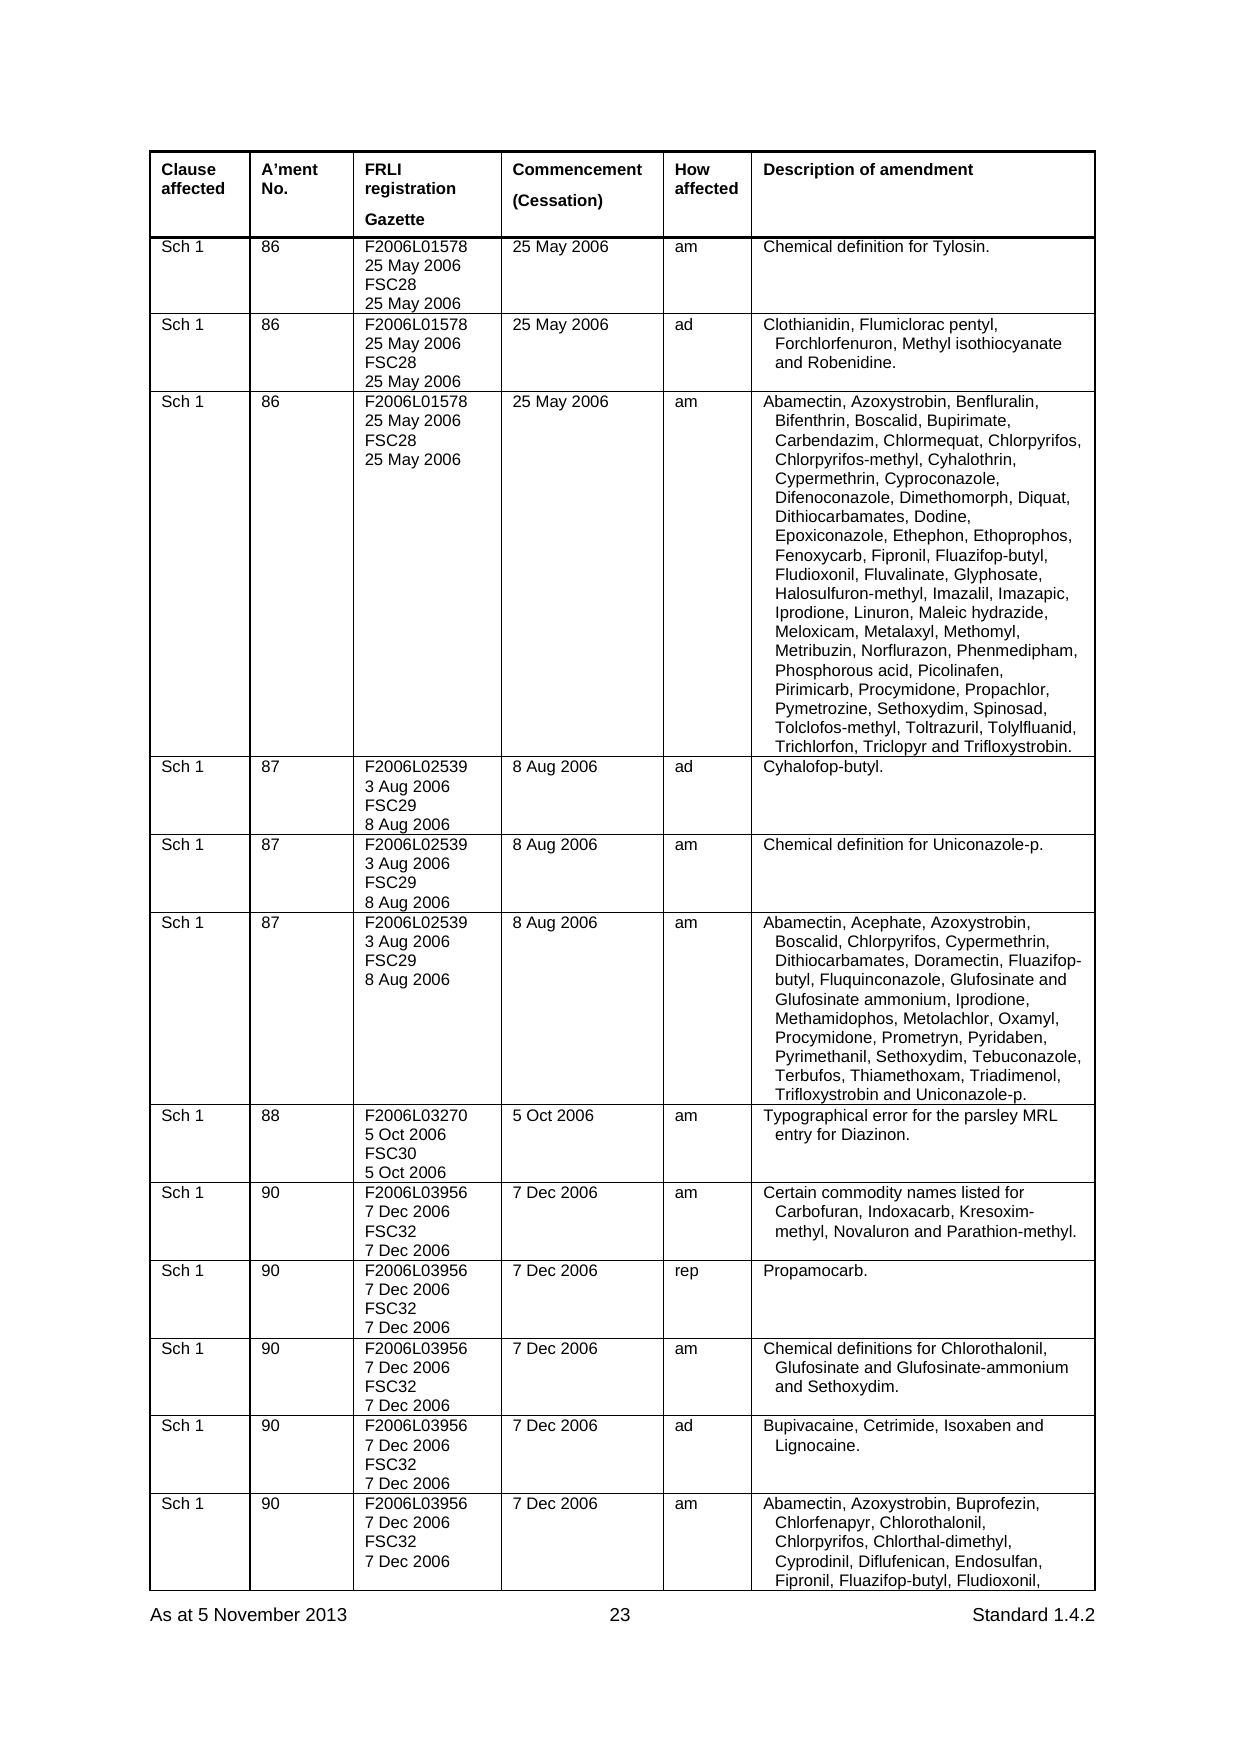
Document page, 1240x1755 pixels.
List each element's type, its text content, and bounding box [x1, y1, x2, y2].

table_cell F2006L03270 5 Oct 2006 FSC30 5 Oct 2006 [354, 1105, 501, 1182]
table_cell Sch 1 [151, 835, 249, 912]
table_cell F2006L01578 25 May 2006 FSC28 25 May 2006 [354, 314, 501, 391]
table_cell Sch 1 [151, 913, 249, 1104]
table_cell Certain commodity names listed for Carbofuran, Indoxacarb, Kresoxim-methyl, Novaluron and Parathion-methyl. [752, 1183, 1094, 1260]
table_cell F2006L03956 7 Dec 2006 FSC32 7 Dec 2006 [354, 1183, 501, 1260]
table_cell 7 Dec 2006 [502, 1494, 663, 1590]
table_header Commencement (Cessation) [502, 153, 663, 236]
table_cell Sch 1 [151, 1183, 249, 1260]
table_cell am [664, 392, 751, 756]
table_cell 7 Dec 2006 [502, 1183, 663, 1260]
table_cell 87 [251, 913, 353, 1104]
table_cell Sch 1 [151, 392, 249, 756]
table_cell 90 [251, 1494, 353, 1590]
table_cell F2006L03956 7 Dec 2006 FSC32 7 Dec 2006 [354, 1416, 501, 1493]
table_cell 8 Aug 2006 [502, 757, 663, 834]
table_cell am [664, 239, 751, 313]
table_cell F2006L03956 7 Dec 2006 FSC32 7 Dec 2006 [354, 1494, 501, 1590]
table_cell rep [664, 1261, 751, 1337]
table_cell Bupivacaine, Cetrimide, Isoxaben and Lignocaine. [752, 1416, 1094, 1493]
table_cell 8 Aug 2006 [502, 835, 663, 912]
table_cell Cyhalofop-butyl. [752, 757, 1094, 834]
table_cell 86 [251, 314, 353, 391]
table_header Description of amendment [752, 153, 1094, 236]
table_cell 25 May 2006 [502, 239, 663, 313]
table_cell Chemical definition for Uniconazole-p. [752, 835, 1094, 912]
table_cell 25 May 2006 [502, 314, 663, 391]
table_cell ad [664, 314, 751, 391]
table_cell 88 [251, 1105, 353, 1182]
table_cell 90 [251, 1339, 353, 1415]
table_cell 90 [251, 1416, 353, 1493]
table_cell F2006L03956 7 Dec 2006 FSC32 7 Dec 2006 [354, 1339, 501, 1415]
table_cell 90 [251, 1261, 353, 1337]
table_cell 86 [251, 392, 353, 756]
table_cell 8 Aug 2006 [502, 913, 663, 1104]
table_cell Chemical definitions for Chlorothalonil, Glufosinate and Glufosinate-ammonium and Sethoxydim. [752, 1339, 1094, 1415]
table_cell Abamectin, Azoxystrobin, Buprofezin, Chlorfenapyr, Chlorothalonil, Chlorpyrifos, Chlorthal-dimethyl, Cyprodinil, Diflufenican, Endosulfan, Fipronil, Fluazifop-butyl, Fludioxonil, [752, 1494, 1094, 1590]
table_cell 7 Dec 2006 [502, 1339, 663, 1415]
table_cell 86 [251, 239, 353, 313]
table_cell Sch 1 [151, 239, 249, 313]
table_cell 87 [251, 835, 353, 912]
table_cell Sch 1 [151, 1416, 249, 1493]
table_cell am [664, 913, 751, 1104]
table_cell Sch 1 [151, 1261, 249, 1337]
table_cell ad [664, 1416, 751, 1493]
table_cell am [664, 1339, 751, 1415]
table_cell Typographical error for the parsley MRL entry for Diazinon. [752, 1105, 1094, 1182]
table_cell Abamectin, Azoxystrobin, Benfluralin, Bifenthrin, Boscalid, Bupirimate, Carbendazim, Chlormequat, Chlorpyrifos, Chlorpyrifos-methyl, Cyhalothrin, Cypermethrin, Cyproconazole, Difenoconazole, Dimethomorph, Diquat, Dithiocarbamates, Dodine, Epoxiconazole, Ethephon, Ethoprophos, Fenoxycarb, Fipronil, Fluazifop-butyl, Fludioxonil, Fluvalinate, Glyphosate, Halosulfuron-methyl, Imazalil, Imazapic, Iprodione, Linuron, Maleic hydrazide, Meloxicam, Metalaxyl, Methomyl, Metribuzin, Norflurazon, Phenmedipham, Phosphorous acid, Picolinafen, Pirimicarb, Procymidone, Propachlor, Pymetrozine, Sethoxydim, Spinosad, Tolclofos-methyl, Toltrazuril, Tolylfluanid, Trichlorfon, Triclopyr and Trifloxystrobin. [752, 392, 1094, 756]
table_cell am [664, 1183, 751, 1260]
table_cell 7 Dec 2006 [502, 1416, 663, 1493]
table_cell Clothianidin, Flumiclorac pentyl, Forchlorfenuron, Methyl isothiocyanate and Robenidine. [752, 314, 1094, 391]
table_cell am [664, 835, 751, 912]
table_cell F2006L02539 3 Aug 2006 FSC29 8 Aug 2006 [354, 757, 501, 834]
table_cell 25 May 2006 [502, 392, 663, 756]
table_cell F2006L01578 25 May 2006 FSC28 25 May 2006 [354, 239, 501, 313]
table_cell am [664, 1494, 751, 1590]
table_cell Abamectin, Acephate, Azoxystrobin, Boscalid, Chlorpyrifos, Cypermethrin, Dithiocarbamates, Doramectin, Fluazifop-butyl, Fluquinconazole, Glufosinate and Glufosinate ammonium, Iprodione, Methamidophos, Metolachlor, Oxamyl, Procymidone, Prometryn, Pyridaben, Pyrimethanil, Sethoxydim, Tebuconazole, Terbufos, Thiamethoxam, Triadimenol, Trifloxystrobin and Uniconazole-p. [752, 913, 1094, 1104]
table_cell 87 [251, 757, 353, 834]
table_cell Chemical definition for Tylosin. [752, 239, 1094, 313]
table_header FRLI registration Gazette [354, 153, 501, 236]
table_cell Sch 1 [151, 757, 249, 834]
table_cell F2006L01578 25 May 2006 FSC28 25 May 2006 [354, 392, 501, 756]
table_header How affected [664, 153, 751, 236]
table_cell ad [664, 757, 751, 834]
table_cell Propamocarb. [752, 1261, 1094, 1337]
table_header A’ment No. [251, 153, 353, 236]
table_cell Sch 1 [151, 1494, 249, 1590]
table_cell 5 Oct 2006 [502, 1105, 663, 1182]
table_header Clause affected [151, 153, 249, 236]
table_cell F2006L03956 7 Dec 2006 FSC32 7 Dec 2006 [354, 1261, 501, 1337]
table_cell 90 [251, 1183, 353, 1260]
table_cell Sch 1 [151, 1105, 249, 1182]
table_cell Sch 1 [151, 314, 249, 391]
table_cell 7 Dec 2006 [502, 1261, 663, 1337]
table_cell F2006L02539 3 Aug 2006 FSC29 8 Aug 2006 [354, 913, 501, 1104]
table_cell F2006L02539 3 Aug 2006 FSC29 8 Aug 2006 [354, 835, 501, 912]
table_cell am [664, 1105, 751, 1182]
table_cell Sch 1 [151, 1339, 249, 1415]
